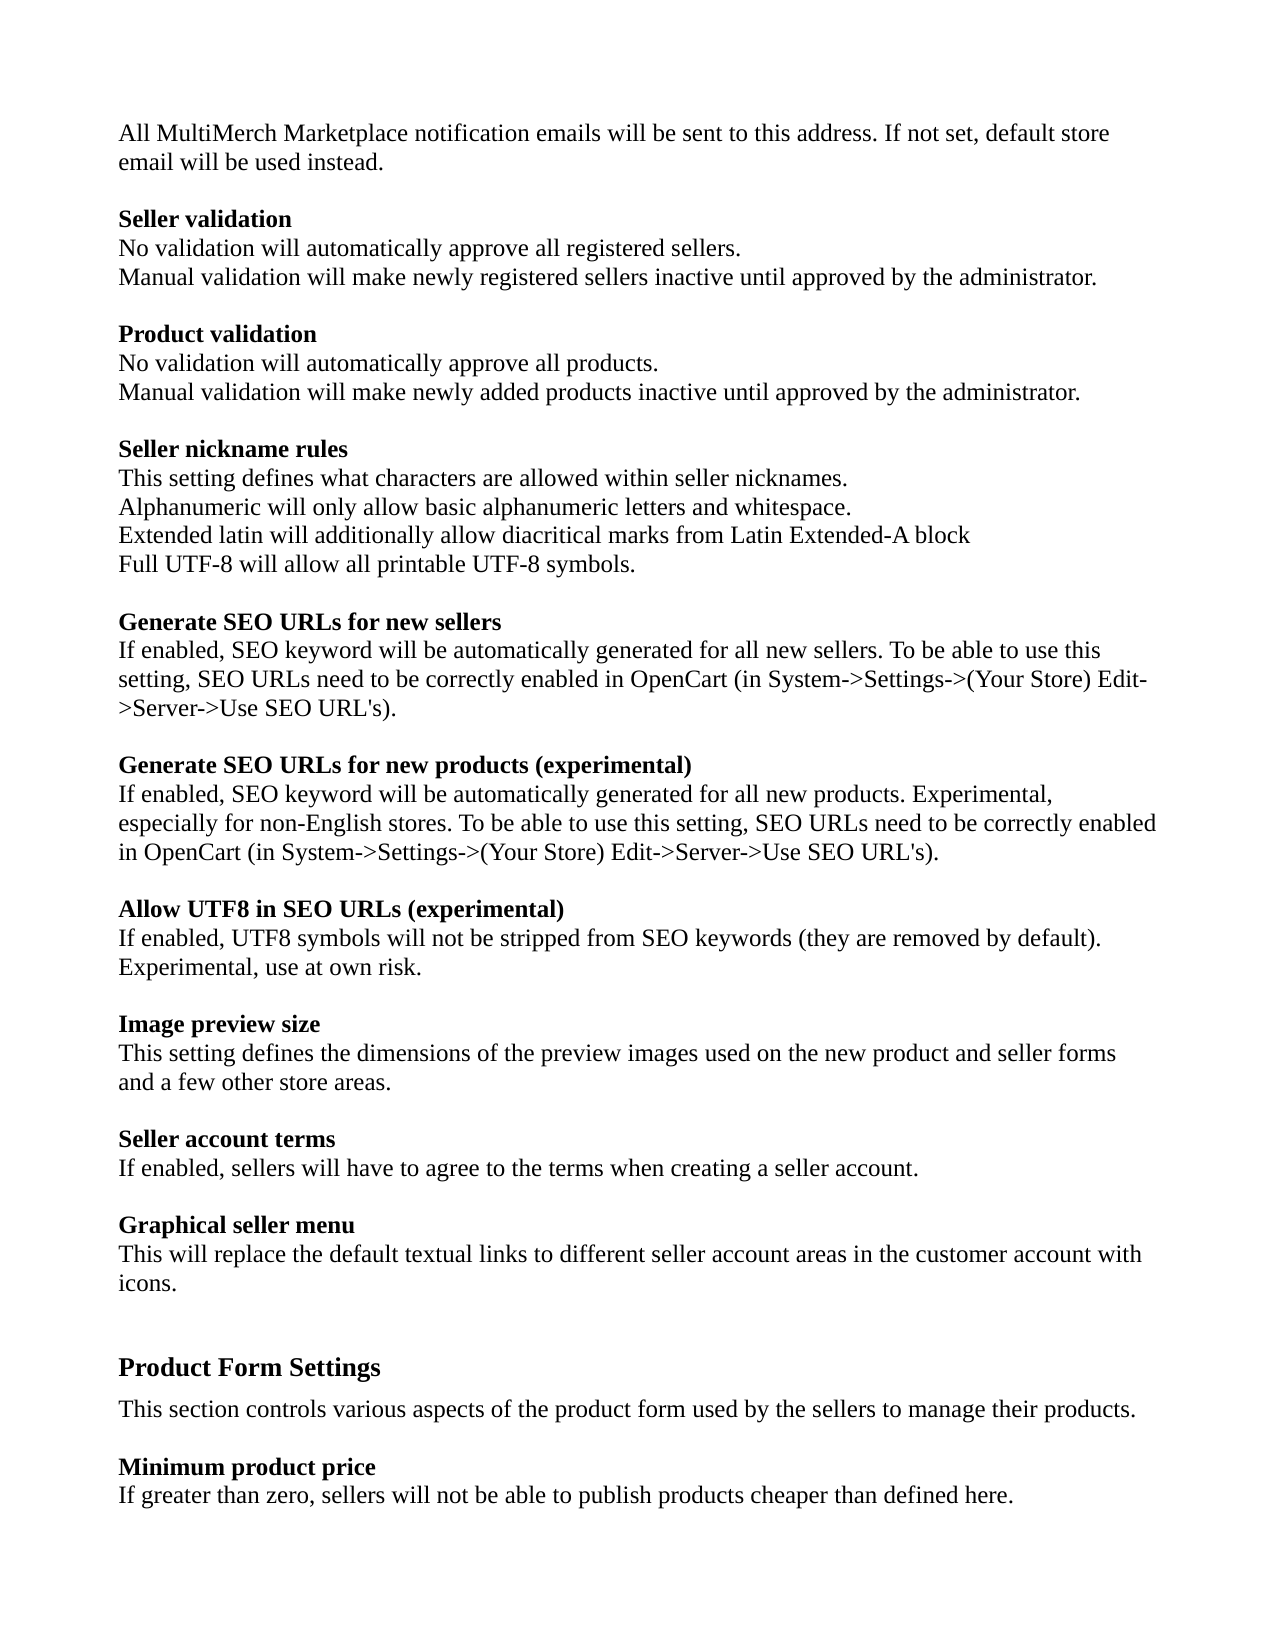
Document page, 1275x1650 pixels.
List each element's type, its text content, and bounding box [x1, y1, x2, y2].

text This setting defines the dimensions of the preview images used on the new product and seller forms and a few other store areas. [118, 1038, 1157, 1096]
text If enabled, SEO keyword will be automatically generated for all new sellers. To be able to use this setting, SEO URLs need to be correctly enabled in OpenCart (in System->Settings->(Your Store) Edit->Server->Use SEO URL's). [118, 636, 1157, 722]
text If enabled, UTF8 symbols will not be stripped from SEO keywords (they are removed by default). Experimental, use at own risk. [118, 923, 1157, 981]
text Image preview size [118, 1009, 1157, 1038]
text Generate SEO URLs for new products (experimental) [118, 751, 1157, 779]
text Minimum product price [118, 1452, 1157, 1481]
text If enabled, sellers will have to agree to the terms when creating a seller account. [118, 1153, 1157, 1182]
text All MultiMerch Marketplace notification emails will be sent to this address. If not set, default store email will be used instead. [118, 118, 1157, 176]
subtitle Product Form Settings [118, 1351, 1157, 1382]
text Generate SEO URLs for new sellers [118, 607, 1157, 636]
text Graphical seller menu [118, 1211, 1157, 1239]
text Alphanumeric will only allow basic alphanumeric letters and whitespace. [118, 492, 1157, 521]
text Allow UTF8 in SEO URLs (experimental) [118, 894, 1157, 923]
text No validation will automatically approve all products. [118, 348, 1157, 377]
text This setting defines what characters are allowed within seller nicknames. [118, 463, 1157, 492]
text If enabled, SEO keyword will be automatically generated for all new products. Experimental, especially for non-English stores. To be able to use this setting, SEO URLs need to be correctly enabled in OpenCart (in System->Settings->(Your Store) Edit->Server->Use SEO URL's). [118, 779, 1157, 866]
text Seller validation [118, 204, 1157, 233]
text Seller nickname rules [118, 434, 1157, 463]
text This will replace the default textual links to different seller account areas in the customer account with icons. [118, 1239, 1157, 1297]
text Manual validation will make newly registered sellers inactive until approved by the administrator. [118, 262, 1157, 291]
text Manual validation will make newly added products inactive until approved by the administrator. [118, 377, 1157, 406]
text Extended latin will additionally allow diacritical marks from Latin Extended-A block [118, 521, 1157, 549]
text No validation will automatically approve all registered sellers. [118, 233, 1157, 262]
text If greater than zero, sellers will not be able to publish products cheaper than defined here. [118, 1481, 1157, 1509]
text Product validation [118, 319, 1157, 348]
text Seller account terms [118, 1124, 1157, 1153]
text This section controls various aspects of the product form used by the sellers to manage their products. [118, 1394, 1157, 1423]
text Full UTF-8 will allow all printable UTF-8 symbols. [118, 549, 1157, 578]
